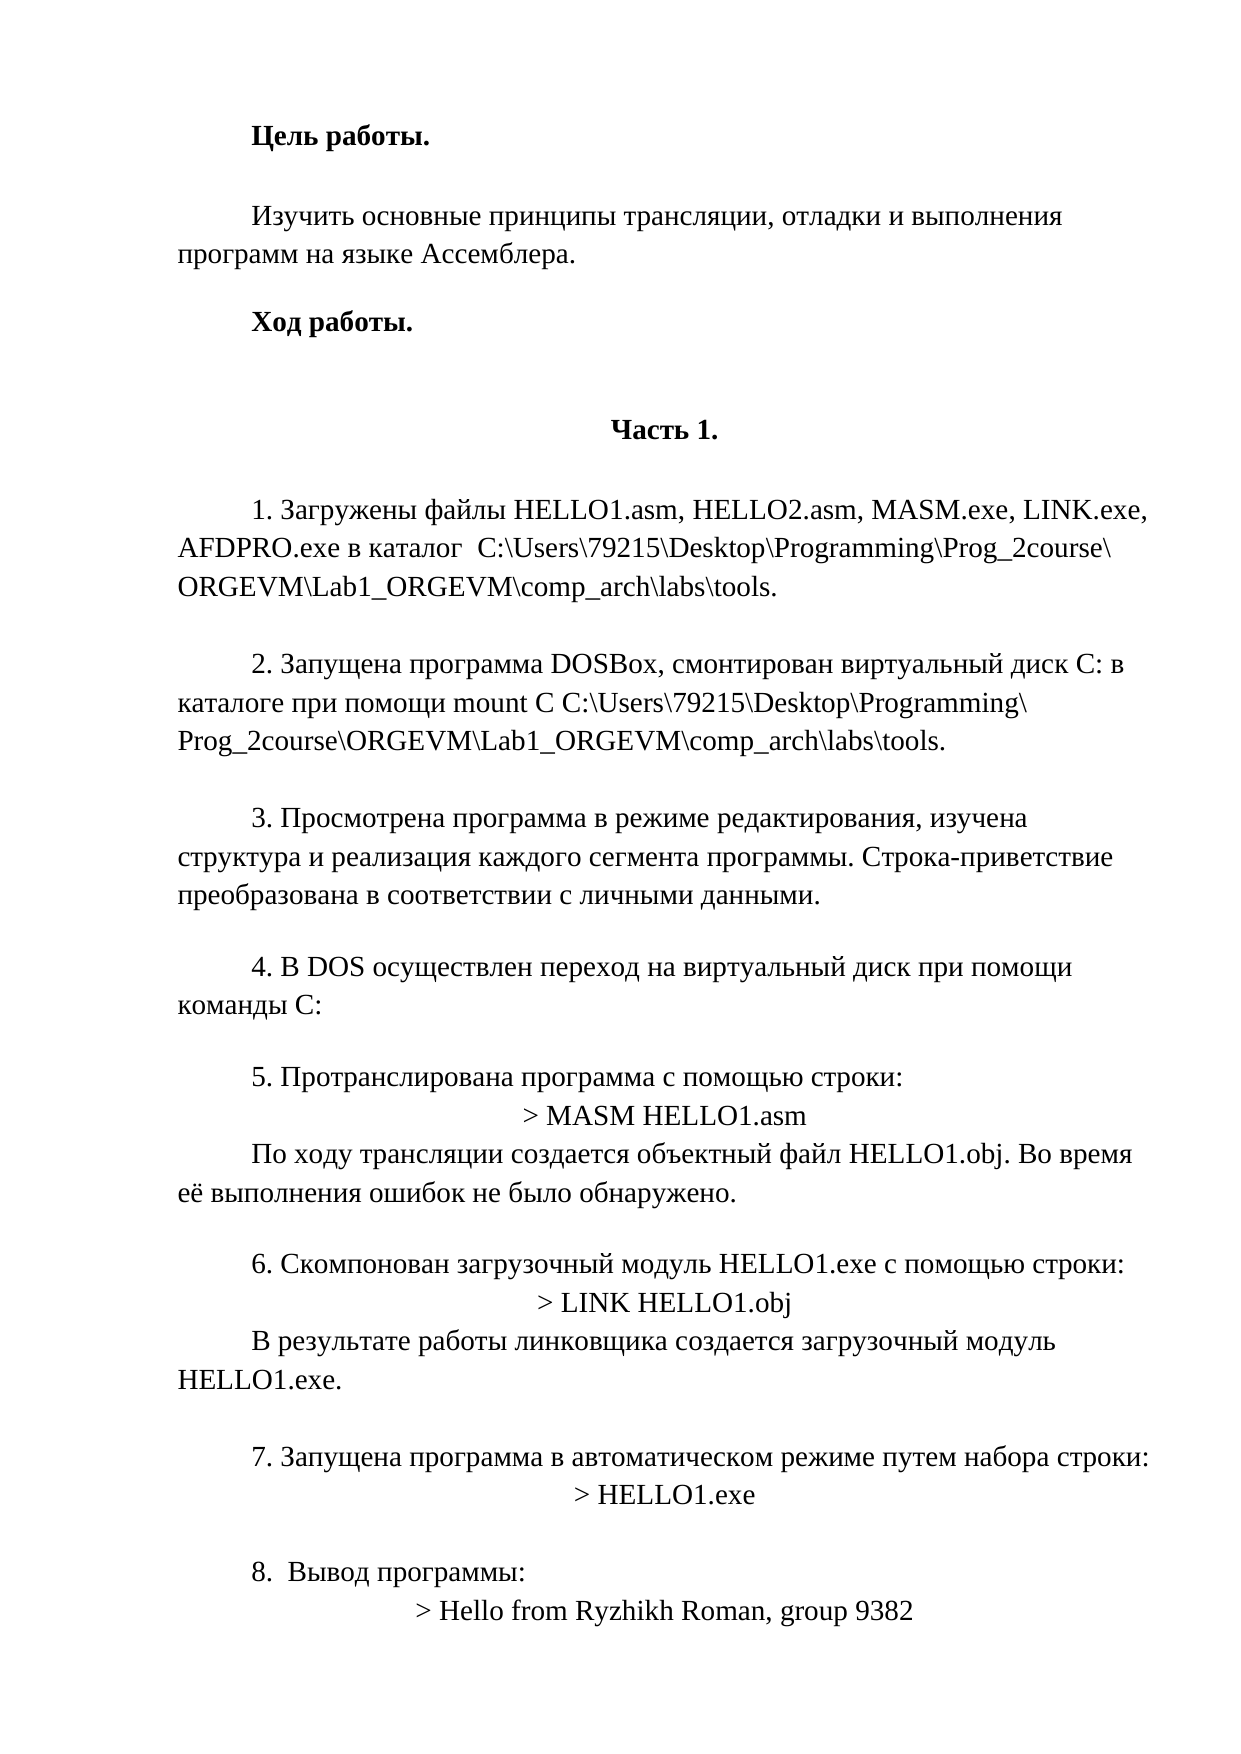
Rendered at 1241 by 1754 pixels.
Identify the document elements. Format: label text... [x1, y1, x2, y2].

text > MASM HELLO1.asm [177, 1098, 1152, 1131]
text Изучить основные принципы трансляции, отладки и выполнения программ на языке Ассемблера. [177, 198, 1152, 270]
text 2. Запущена программа DOSBox, смонтирован виртуальный диск С: в каталоге при помощи mount C C:\Users\79215\Desktop\Programming\Prog_2course\ORGEVM\Lab1_ORGEVM\comp_arch\labs\tools. [177, 646, 1152, 757]
text Часть 1. [177, 412, 1152, 446]
text > LINK HELLO1.obj [177, 1285, 1152, 1318]
text > HELLO1.exe [177, 1477, 1152, 1511]
text 3. Просмотрена программа в режиме редактирования, изучена структура и реализация каждого сегмента программы. Строка-приветствие преобразована в соответствии с личными данными. [177, 800, 1152, 911]
text По ходу трансляции создается объектный файл HELLO1.obj. Во время её выполнения ошибок не было обнаружено. [177, 1136, 1152, 1208]
text 7. Запущена программа в автоматическом режиме путем набора строки: [177, 1439, 1152, 1472]
text Цель работы. [177, 118, 1152, 152]
text Ход работы. [177, 304, 1152, 337]
text 1. Загружены файлы HELLO1.asm, HELLO2.asm, MASM.exe, LINK.exe, AFDPRO.exe в каталог C:\Users\79215\Desktop\Programming\Prog_2course\ORGEVM\Lab1_ORGEVM\comp_arch\labs\tools. [177, 492, 1152, 603]
text 4. В DOS осуществлен переход на виртуальный диск при помощи команды С: [177, 949, 1152, 1021]
text 5. Протранслирована программа с помощью строки: [177, 1059, 1152, 1093]
text 6. Скомпонован загрузочный модуль HELLO1.exe с помощью строки: [177, 1246, 1152, 1280]
text В результате работы линковщика создается загрузочный модуль HELLO1.exe. [177, 1323, 1152, 1395]
text 8. Вывод программы: [177, 1554, 1152, 1588]
text > Hello from Ryzhikh Roman, group 9382 [177, 1593, 1152, 1627]
